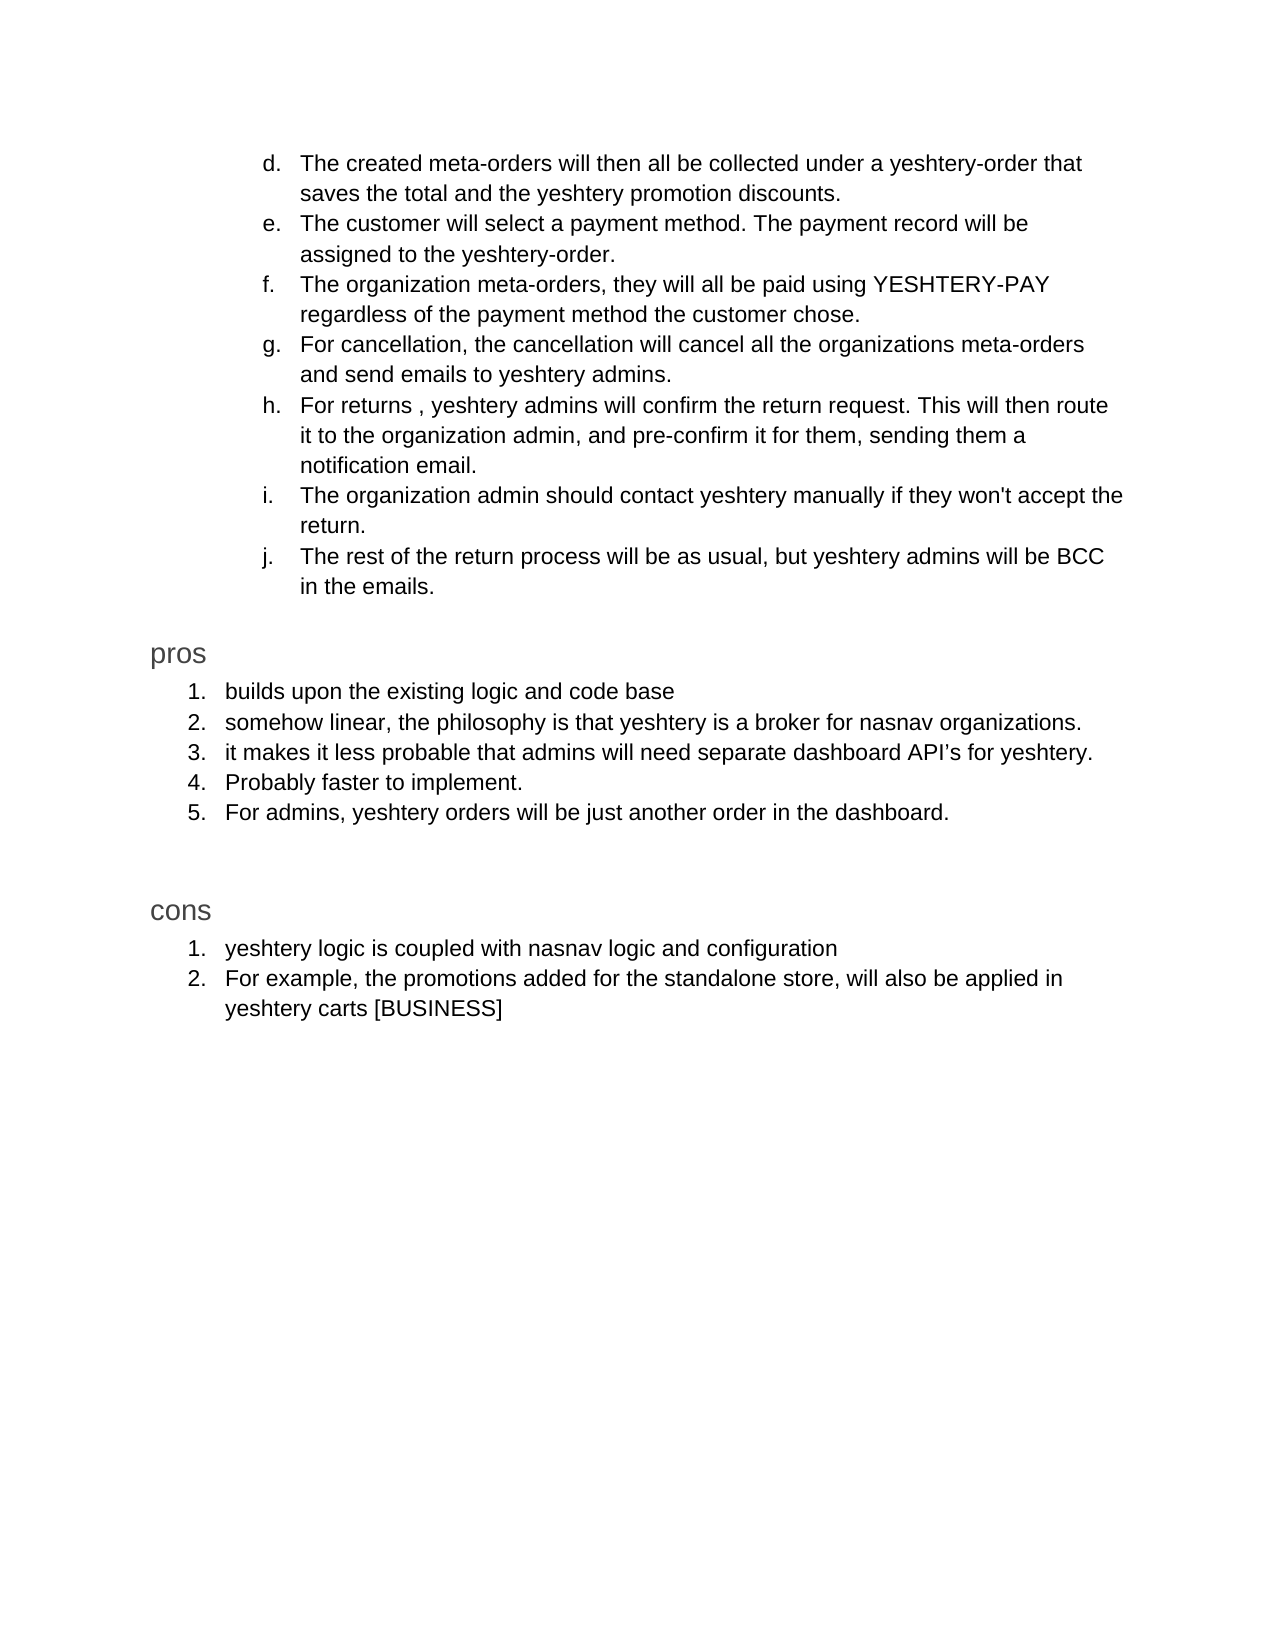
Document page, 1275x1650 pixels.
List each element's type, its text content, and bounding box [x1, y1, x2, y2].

subtitle cons [150, 893, 1125, 926]
list The rest of the return process will be as usual, but yeshtery admins will be BCC in the emails. [262, 543, 1125, 599]
list For cancellation, the cancellation will cancel all the organizations meta-orders and send emails to yeshtery admins. [262, 331, 1125, 388]
list yeshtery logic is coupled with nasnav logic and configuration [187, 935, 1125, 961]
list The created meta-orders will then all be collected under a yeshtery-order that saves the total and the yeshtery promotion discounts. [262, 150, 1125, 207]
list For returns , yeshtery admins will confirm the return request. This will then route it to the organization admin, and pre-confirm it for them, sending them a notification email. [262, 392, 1125, 478]
list it makes it less probable that admins will need separate dashboard API’s for yeshtery. [187, 739, 1125, 765]
list Probably faster to implement. [187, 769, 1125, 795]
subtitle pros [150, 636, 1125, 670]
list somehow linear, the philosophy is that yeshtery is a broker for nasnav organizations. [187, 708, 1125, 735]
list builds upon the existing logic and code base [187, 678, 1125, 705]
list For admins, yeshtery orders will be just another order in the dashboard. [187, 799, 1125, 826]
list The customer will select a payment method. The payment record will be assigned to the yeshtery-order. [262, 210, 1125, 267]
list For example, the promotions added for the standalone store, will also be applied in yeshtery carts [BUSINESS] [187, 965, 1125, 1022]
list The organization meta-orders, they will all be paid using YESHTERY-PAY regardless of the payment method the customer chose. [262, 271, 1125, 327]
list The organization admin should contact yeshtery manually if they won't accept the return. [262, 482, 1125, 539]
